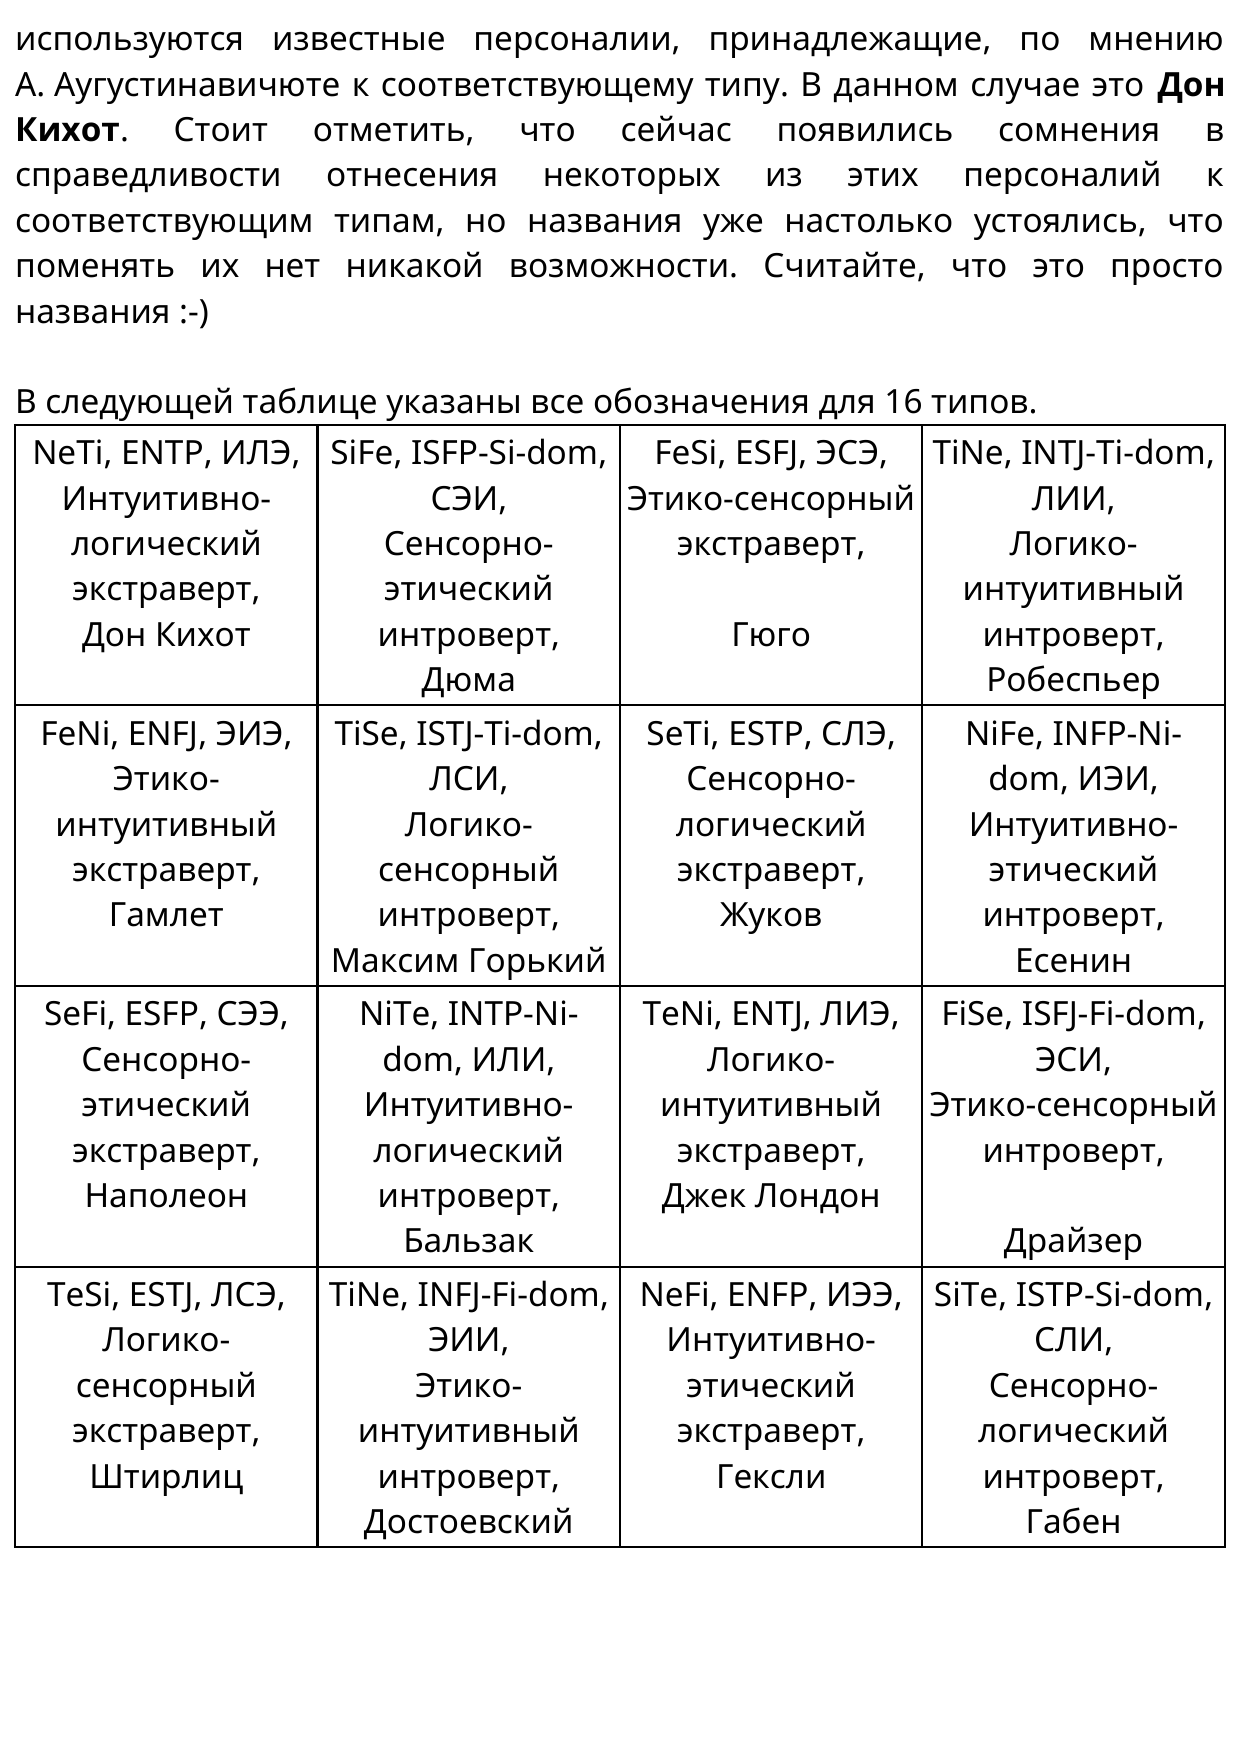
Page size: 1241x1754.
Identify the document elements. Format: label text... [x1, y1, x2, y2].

table_header FeSi, ESFJ, ЭСЭ, Этико-сенсорный экстраверт, Гюго [621, 426, 921, 704]
table_cell TiNe, INFJ-Fi-dom, ЭИИ, Этико-интуитивный интроверт, Достоевский [319, 1268, 619, 1546]
table_cell SeTi, ESTP, СЛЭ, Сенсорно-логический экстраверт, Жуков [621, 706, 921, 985]
table_cell TiSe, ISTJ-Ti-dom, ЛСИ, Логико-сенсорный интроверт, Максим Горький [319, 706, 619, 985]
text В следующей таблице указаны все обозначения для 16 типов. [15, 378, 1225, 424]
table_header NeTi, ENTP, ИЛЭ, Интуитивно-логический экстраверт, Дон Кихот [16, 426, 316, 704]
table_cell FeNi, ENFJ, ЭИЭ, Этико-интуитивный экстраверт, Гамлет [16, 706, 316, 985]
table_cell FiSe, ISFJ-Fi-dom, ЭСИ, Этико-сенсорный интроверт, Драйзер [923, 987, 1224, 1266]
table_cell TeSi, ESTJ, ЛСЭ, Логико-сенсорный экстраверт, Штирлиц [16, 1268, 316, 1546]
table_cell NeFi, ENFP, ИЭЭ, Интуитивно-этический экстраверт, Гексли [621, 1268, 921, 1546]
table_cell NiTe, INTP-Ni-dom, ИЛИ, Интуитивно-логический интроверт, Бальзак [319, 987, 619, 1266]
table_header TiNe, INTJ-Ti-dom, ЛИИ, Логико-интуитивный интроверт, Робеспьер [923, 426, 1224, 704]
table_cell TeNi, ENTJ, ЛИЭ, Логико-интуитивный экстраверт, Джек Лондон [621, 987, 921, 1266]
text используются известные персоналии, принадлежащие, по мнению А. Аугустинавичюте к соответствующему типу. В данном случае это Дон Кихот. Стоит отметить, что сейчас появились сомнения в справедливости отнесения некоторых из этих персоналий к соответствующим типам, но названия уже настолько устоялись, что поменять их нет никакой возможности. Считайте, что это просто названия :-) [15, 15, 1225, 333]
table_cell SiTe, ISTP-Si-dom, СЛИ, Сенсорно-логический интроверт, Габен [923, 1268, 1224, 1546]
table_cell SeFi, ESFP, СЭЭ, Сенсорно-этический экстраверт, Наполеон [16, 987, 316, 1266]
table_header SiFe, ISFP-Si-dom, СЭИ, Сенсорно-этический интроверт, Дюма [319, 426, 619, 704]
table_cell NiFe, INFP-Ni-dom, ИЭИ, Интуитивно-этический интроверт, Есенин [923, 706, 1224, 985]
